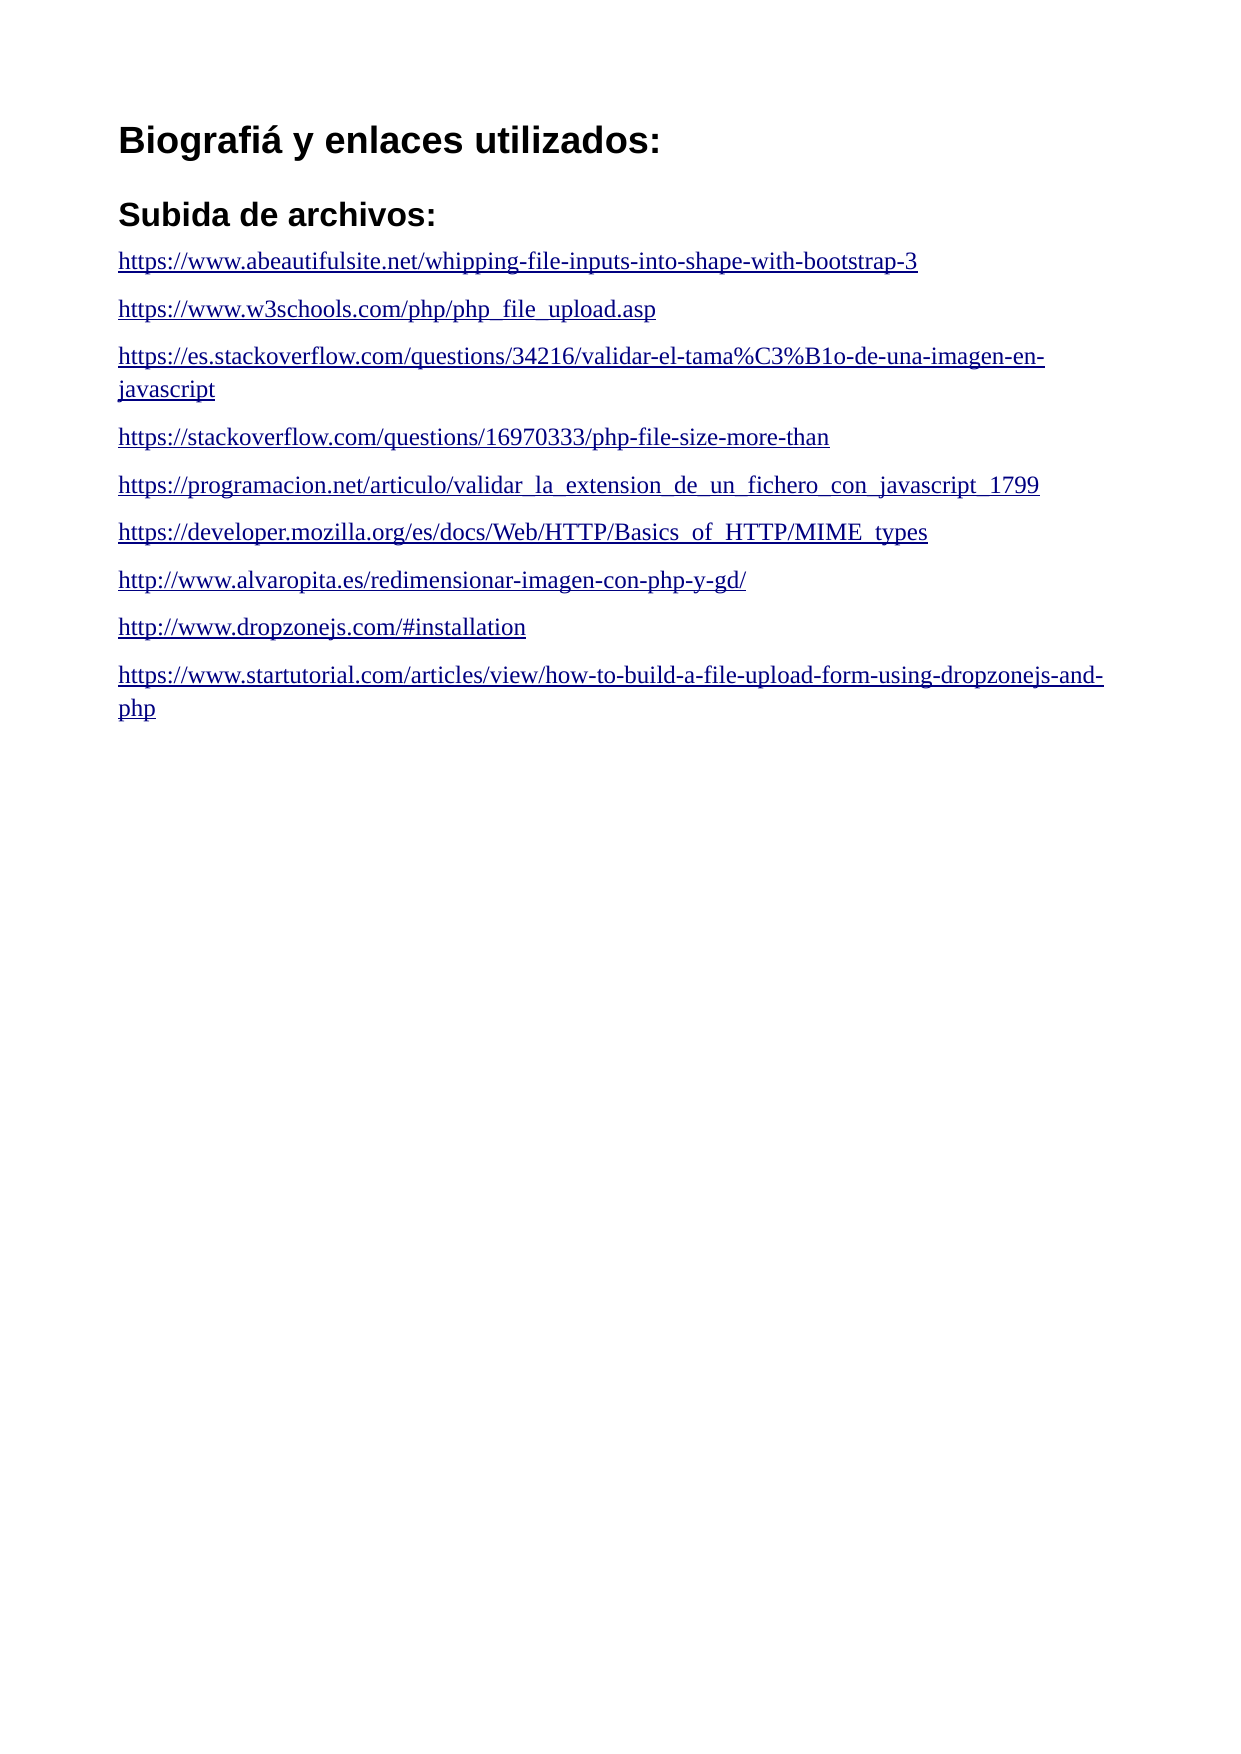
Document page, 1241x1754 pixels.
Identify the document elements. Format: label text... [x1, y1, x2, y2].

text http://www.dropzonejs.com/#installation [118, 612, 1122, 641]
subtitle Biografiá y enlaces utilizados: [118, 118, 1122, 162]
text http://www.alvaropita.es/redimensionar-imagen-con-php-y-gd/ [118, 565, 1122, 594]
text https://developer.mozilla.org/es/docs/Web/HTTP/Basics_of_HTTP/MIME_types [118, 517, 1122, 546]
text https://stackoverflow.com/questions/16970333/php-file-size-more-than [118, 422, 1122, 451]
text https://www.startutorial.com/articles/view/how-to-build-a-file-upload-form-using-dropzonejs-and-php [118, 660, 1122, 722]
text https://es.stackoverflow.com/questions/34216/validar-el-tama%C3%B1o-de-una-imagen-en-javascript [118, 341, 1122, 403]
text https://www.w3schools.com/php/php_file_upload.asp [118, 294, 1122, 323]
text https://programacion.net/articulo/validar_la_extension_de_un_fichero_con_javascript_1799 [118, 470, 1122, 498]
text https://www.abeautifulsite.net/whipping-file-inputs-into-shape-with-bootstrap-3 [118, 246, 1122, 275]
subtitle Subida de archivos: [118, 195, 1122, 234]
